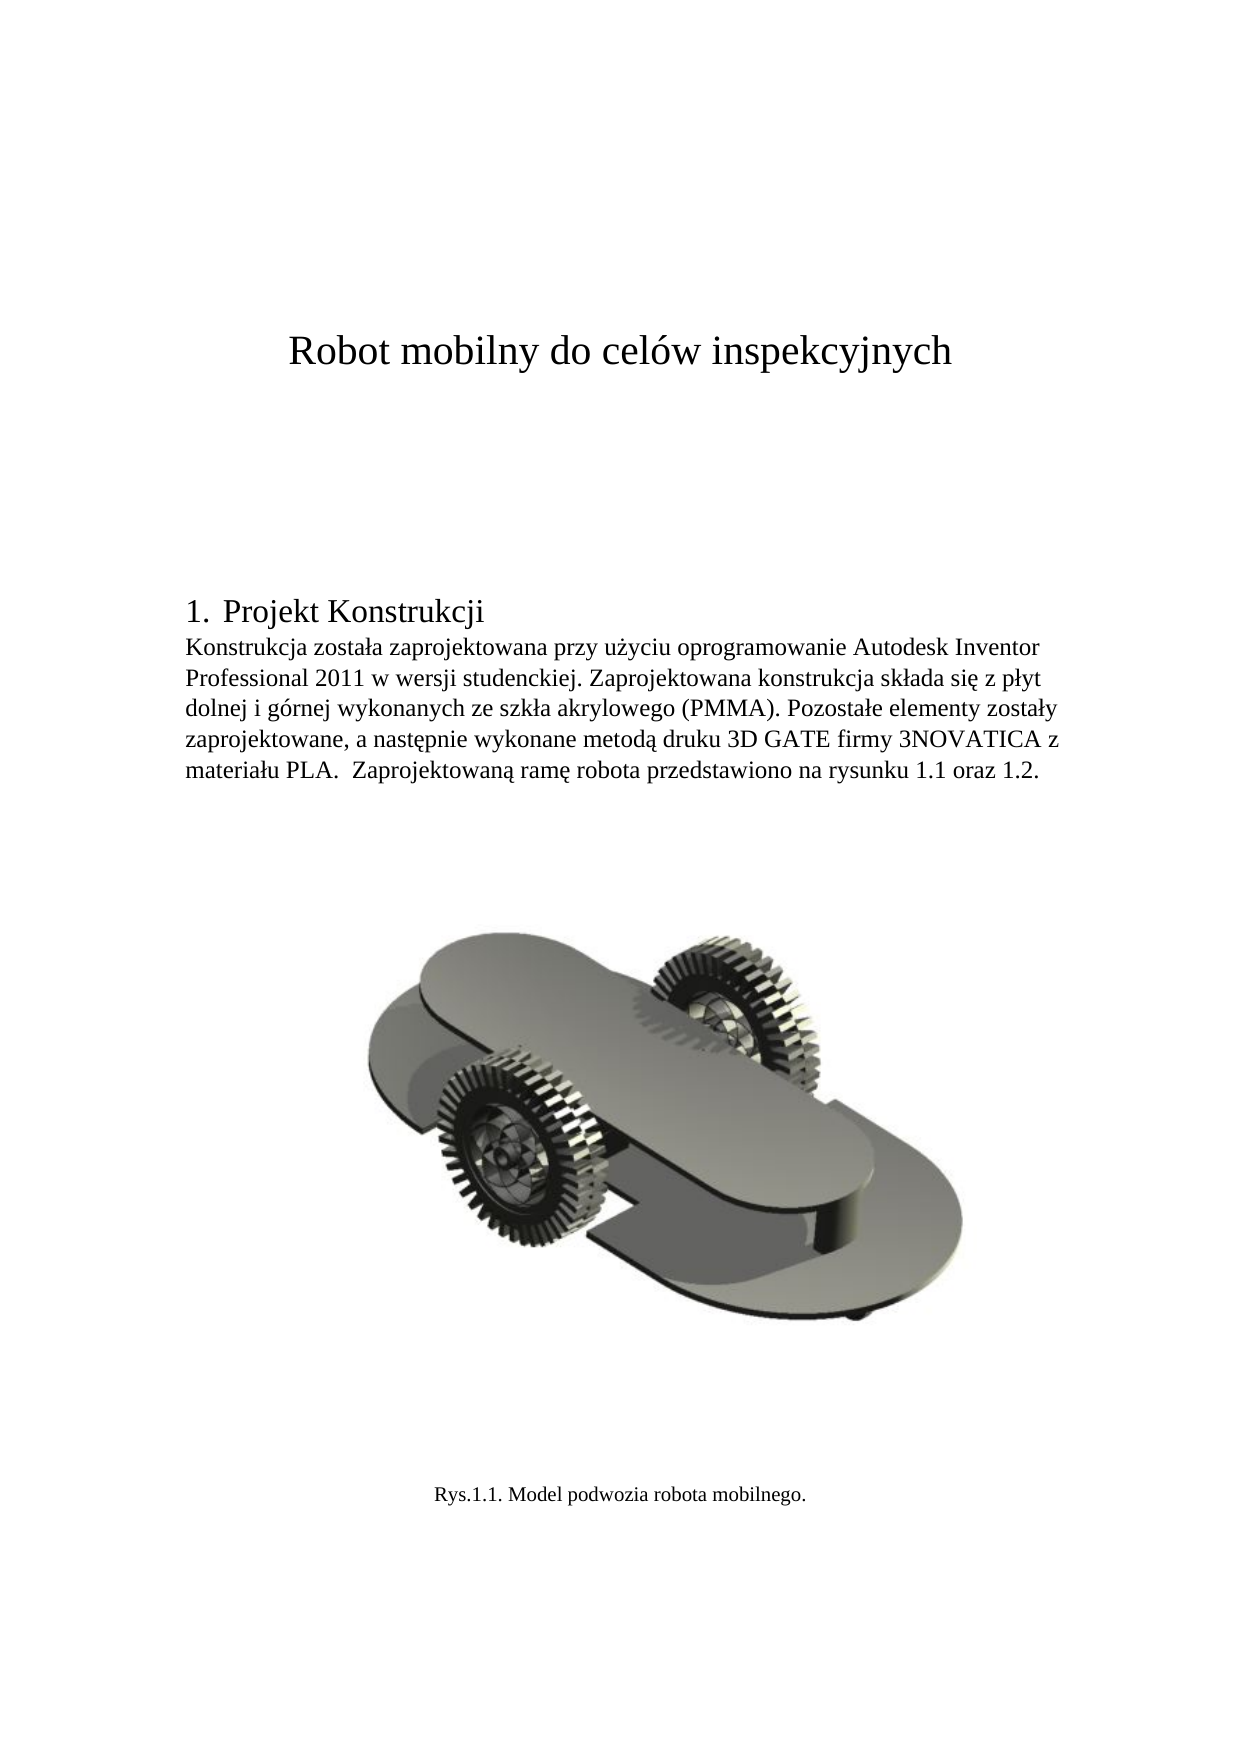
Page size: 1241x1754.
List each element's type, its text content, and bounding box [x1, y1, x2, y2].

text Konstrukcja została zaprojektowana przy użyciu oprogramowanie Autodesk Inventor Professional 2011 w wersji studenckiej. Zaprojektowana konstrukcja składa się z płyt dolnej i górnej wykonanych ze szkła akrylowego (PMMA). Pozostałe elementy zostały zaprojektowane, a następnie wykonane metodą druku 3D GATE firmy 3NOVATICA z materiału PLA. Zaprojektowaną ramę robota przedstawiono na rysunku 1.1 oraz 1.2. [185, 632, 1093, 783]
list Projekt Konstrukcji [185, 591, 1093, 629]
subtitle Robot mobilny do celów inspekcyjnych [148, 325, 1093, 373]
text Rys.1.1. Model podwozia robota mobilnego. [148, 1482, 1093, 1506]
